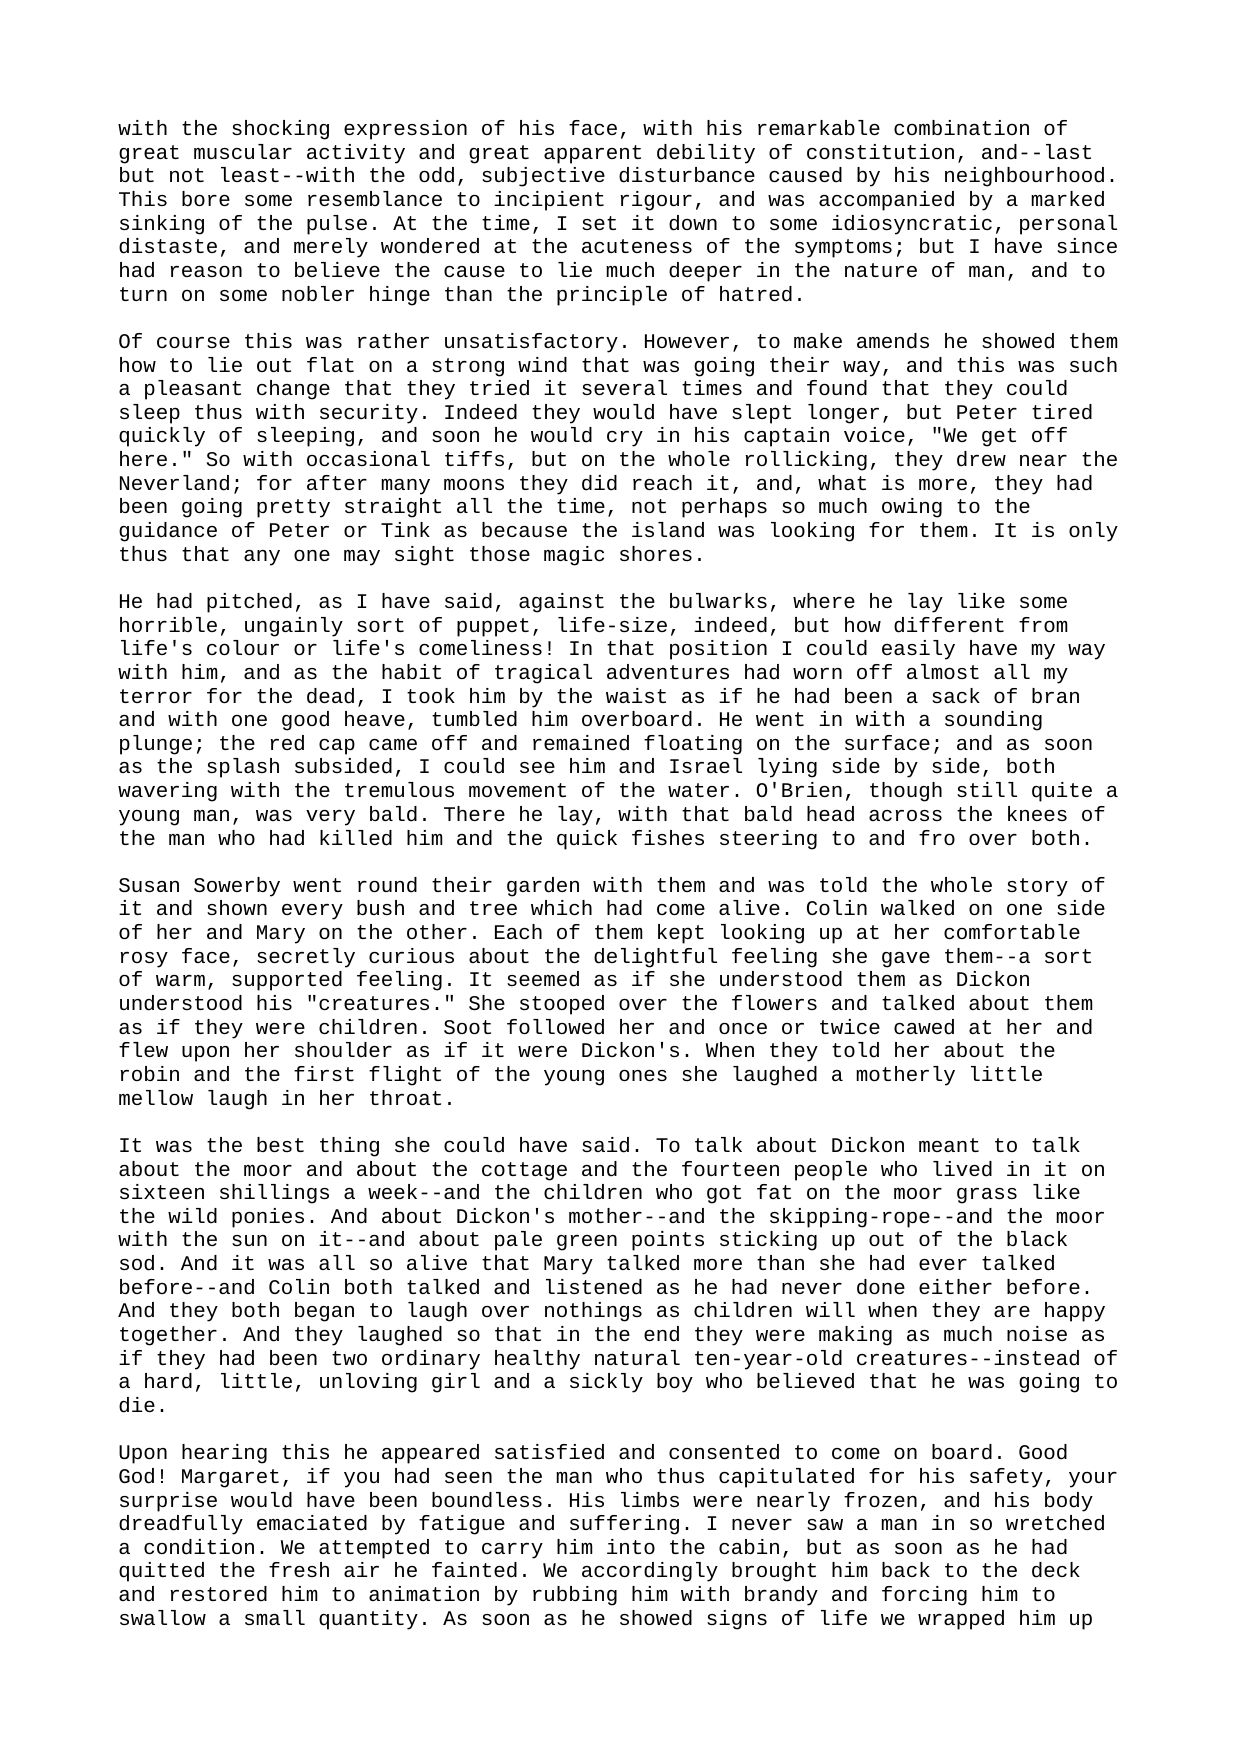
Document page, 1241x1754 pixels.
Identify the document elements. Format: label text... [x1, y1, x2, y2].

text Upon hearing this he appeared satisfied and consented to come on board. Good God! Margaret, if you had seen the man who thus capitulated for his safety, your surprise would have been boundless. His limbs were nearly frozen, and his body dreadfully emaciated by fatigue and suffering. I never saw a man in so wretched a condition. We attempted to carry him into the cabin, but as soon as he had quitted the fresh air he fainted. We accordingly brought him back to the deck and restored him to animation by rubbing him with brandy and forcing him to swallow a small quantity. As soon as he showed signs of life we wrapped him up [118, 1442, 1122, 1631]
text Susan Sowerby went round their garden with them and was told the whole story of it and shown every bush and tree which had come alive. Colin walked on one side of her and Mary on the other. Each of them kept looking up at her comfortable rosy face, secretly curious about the delightful feeling she gave them--a sort of warm, supported feeling. It seemed as if she understood them as Dickon understood his "creatures." She stooped over the flowers and talked about them as if they were children. Soot followed her and once or twice cawed at her and flew upon her shoulder as if it were Dickon's. When they told her about the robin and the first flight of the young ones she laughed a motherly little mellow laugh in her throat. [118, 875, 1122, 1111]
text with the shocking expression of his face, with his remarkable combination of great muscular activity and great apparent debility of constitution, and--last but not least--with the odd, subjective disturbance caused by his neighbourhood. This bore some resemblance to incipient rigour, and was accompanied by a marked sinking of the pulse. At the time, I set it down to some idiosyncratic, personal distaste, and merely wondered at the acuteness of the symptoms; but I have since had reason to believe the cause to lie much deeper in the nature of man, and to turn on some nobler hinge than the principle of hatred. [118, 118, 1122, 307]
text Of course this was rather unsatisfactory. However, to make amends he showed them how to lie out flat on a strong wind that was going their way, and this was such a pleasant change that they tried it several times and found that they could sleep thus with security. Indeed they would have slept longer, but Peter tired quickly of sleeping, and soon he would cry in his captain voice, "We get off here." So with occasional tiffs, but on the whole rollicking, they drew near the Neverland; for after many moons they did reach it, and, what is more, they had been going pretty straight all the time, not perhaps so much owing to the guidance of Peter or Tink as because the island was looking for them. It is only thus that any one may sight those magic shores. [118, 331, 1122, 567]
text He had pitched, as I have said, against the bulwarks, where he lay like some horrible, ungainly sort of puppet, life-size, indeed, but how different from life's colour or life's comeliness! In that position I could easily have my way with him, and as the habit of tragical adventures had worn off almost all my terror for the dead, I took him by the waist as if he had been a sack of bran and with one good heave, tumbled him overboard. He went in with a sounding plunge; the red cap came off and remained floating on the surface; and as soon as the splash subsided, I could see him and Israel lying side by side, both wavering with the tremulous movement of the water. O'Brien, though still quite a young man, was very bald. There he lay, with that bald head across the knees of the man who had killed him and the quick fishes steering to and fro over both. [118, 591, 1122, 851]
text It was the best thing she could have said. To talk about Dickon meant to talk about the moor and about the cottage and the fourteen people who lived in it on sixteen shillings a week--and the children who got fat on the moor grass like the wild ponies. And about Dickon's mother--and the skipping-rope--and the moor with the sun on it--and about pale green points sticking up out of the black sod. And it was all so alive that Mary talked more than she had ever talked before--and Colin both talked and listened as he had never done either before. And they both began to laugh over nothings as children will when they are happy together. And they laughed so that in the end they were making as much noise as if they had been two ordinary healthy natural ten-year-old creatures--instead of a hard, little, unloving girl and a sickly boy who believed that he was going to die. [118, 1135, 1122, 1419]
